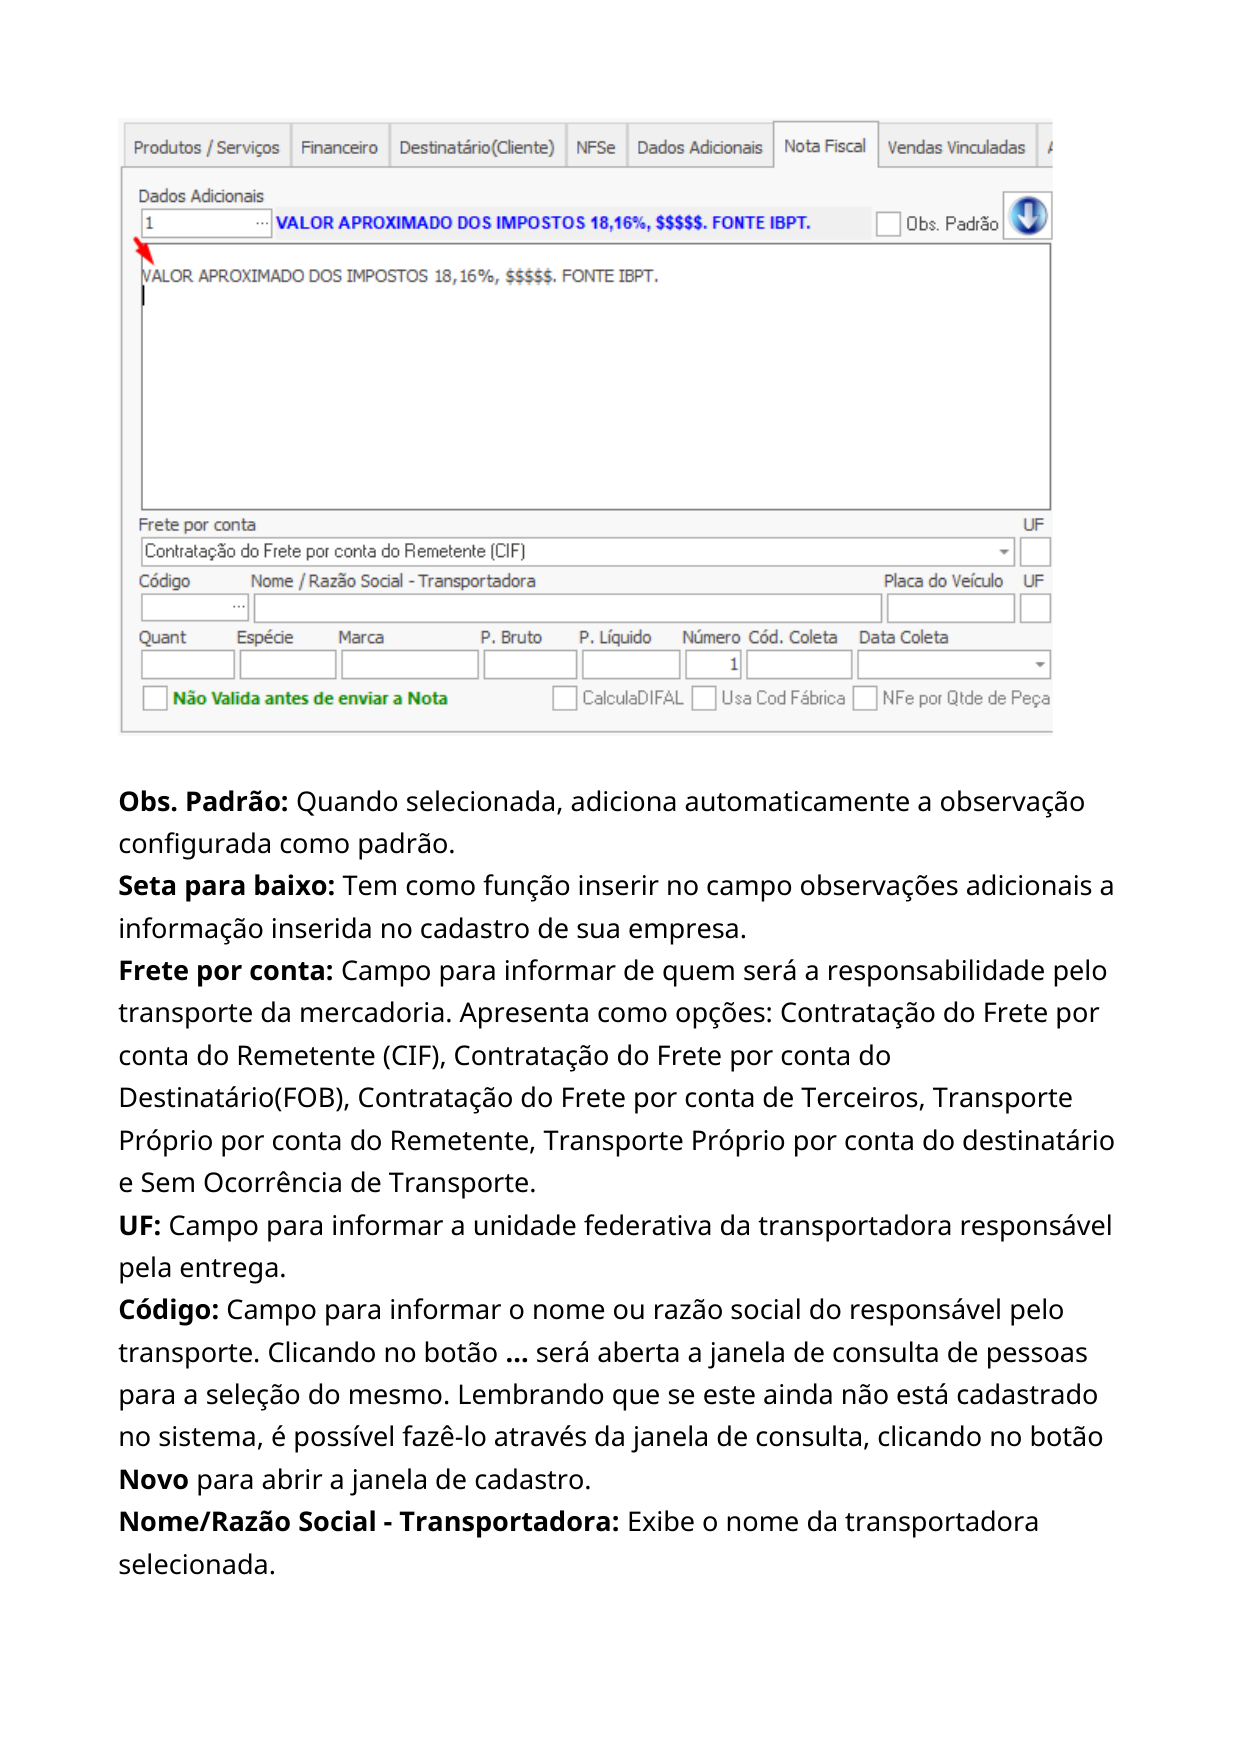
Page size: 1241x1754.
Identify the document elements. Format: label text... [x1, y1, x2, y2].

picture [118, 118, 1053, 736]
text Frete por conta: Campo para informar de quem será a responsabilidade pelo transporte da mercadoria. Apresenta como opções: Contratação do Frete por conta do Remetente (CIF), Contratação do Frete por conta do Destinatário(FOB), Contratação do Frete por conta de Terceiros, Transporte Próprio por conta do Remetente, Transporte Próprio por conta do destinatário e Sem Ocorrência de Transporte. [118, 952, 1122, 1200]
text Obs. Padrão: Quando selecionada, adiciona automaticamente a observação configurada como padrão. [118, 782, 1122, 861]
text Código: Campo para informar o nome ou razão social do responsável pelo transporte. Clicando no botão ... será aberta a janela de consulta de pessoas para a seleção do mesmo. Lembrando que se este ainda não está cadastrado no sistema, é possível fazê-lo através da janela de consulta, clicando no botão Novo para abrir a janela de cadastro. [118, 1291, 1122, 1497]
text Nome/Razão Social - Transportadora: Exibe o nome da transportadora selecionada. [118, 1503, 1122, 1582]
text UF: Campo para informar a unidade federativa da transportadora responsável pela entrega. [118, 1206, 1122, 1285]
text Seta para baixo: Tem como função inserir no campo observações adicionais a informação inserida no cadastro de sua empresa. [118, 867, 1122, 946]
